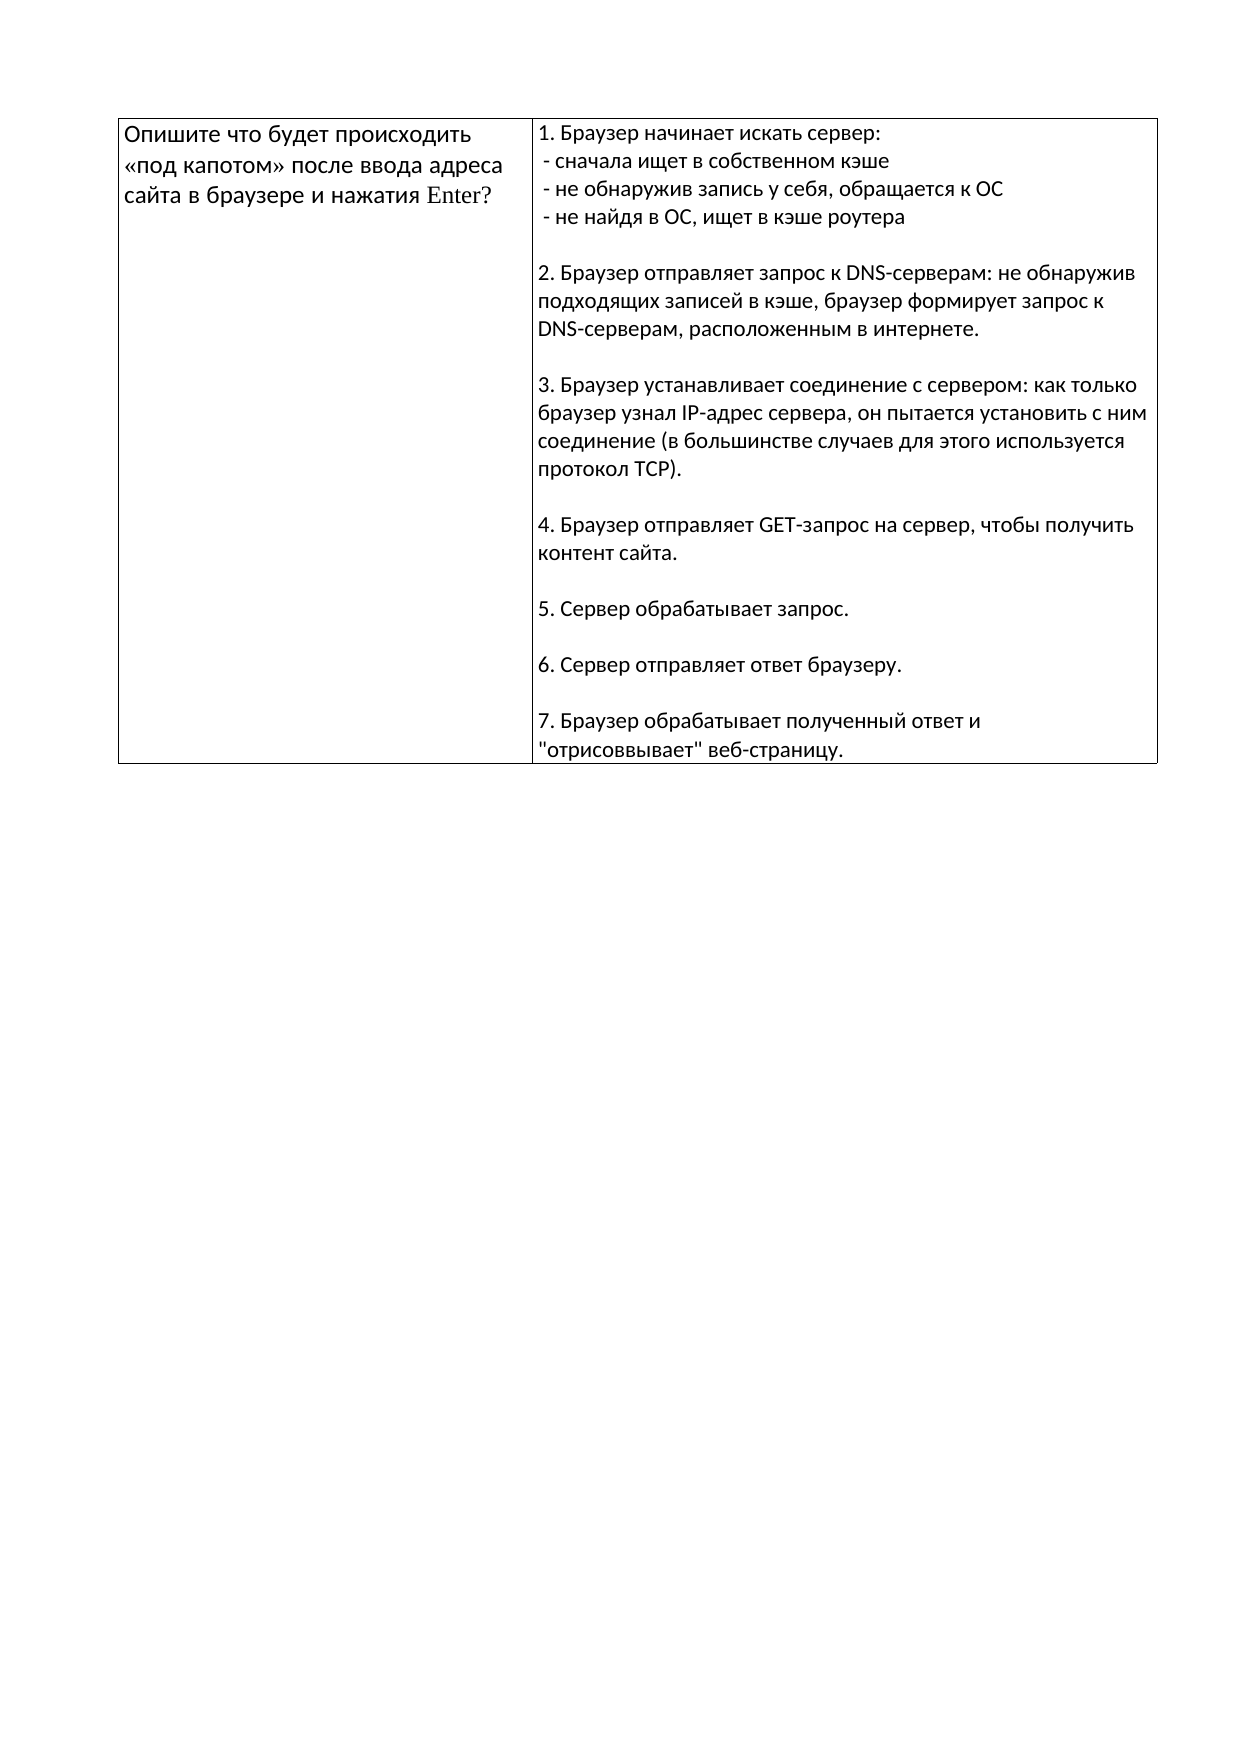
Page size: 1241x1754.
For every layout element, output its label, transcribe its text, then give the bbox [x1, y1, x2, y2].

table_cell 1. Браузер начинает искать сервер: - сначала ищет в собственном кэше - не обнаружив запись у себя, обращается к ОС - не найдя в ОС, ищет в кэше роутера 2. Браузер отправляет запрос к DNS-серверам: не обнаружив подходящих записей в кэше, браузер формирует запрос к DNS-серверам, расположенным в интернете. 3. Браузер устанавливает соединение с сервером: как только браузер узнал IP-адрес сервера, он пытается установить с ним соединение (в большинстве случаев для этого используется протокол TCP). 4. Браузер отправляет GET-запрос на сервер, чтобы получить контент сайта. 5. Сервер обрабатывает запрос. 6. Сервер отправляет ответ браузеру. 7. Браузер обрабатывает полученный ответ и "отрисоввывает" веб-страницу. [533, 119, 1157, 763]
table_cell Опишите что будет происходить «под капотом» после ввода адреса сайта в браузере и нажатия Enter? [119, 119, 532, 763]
